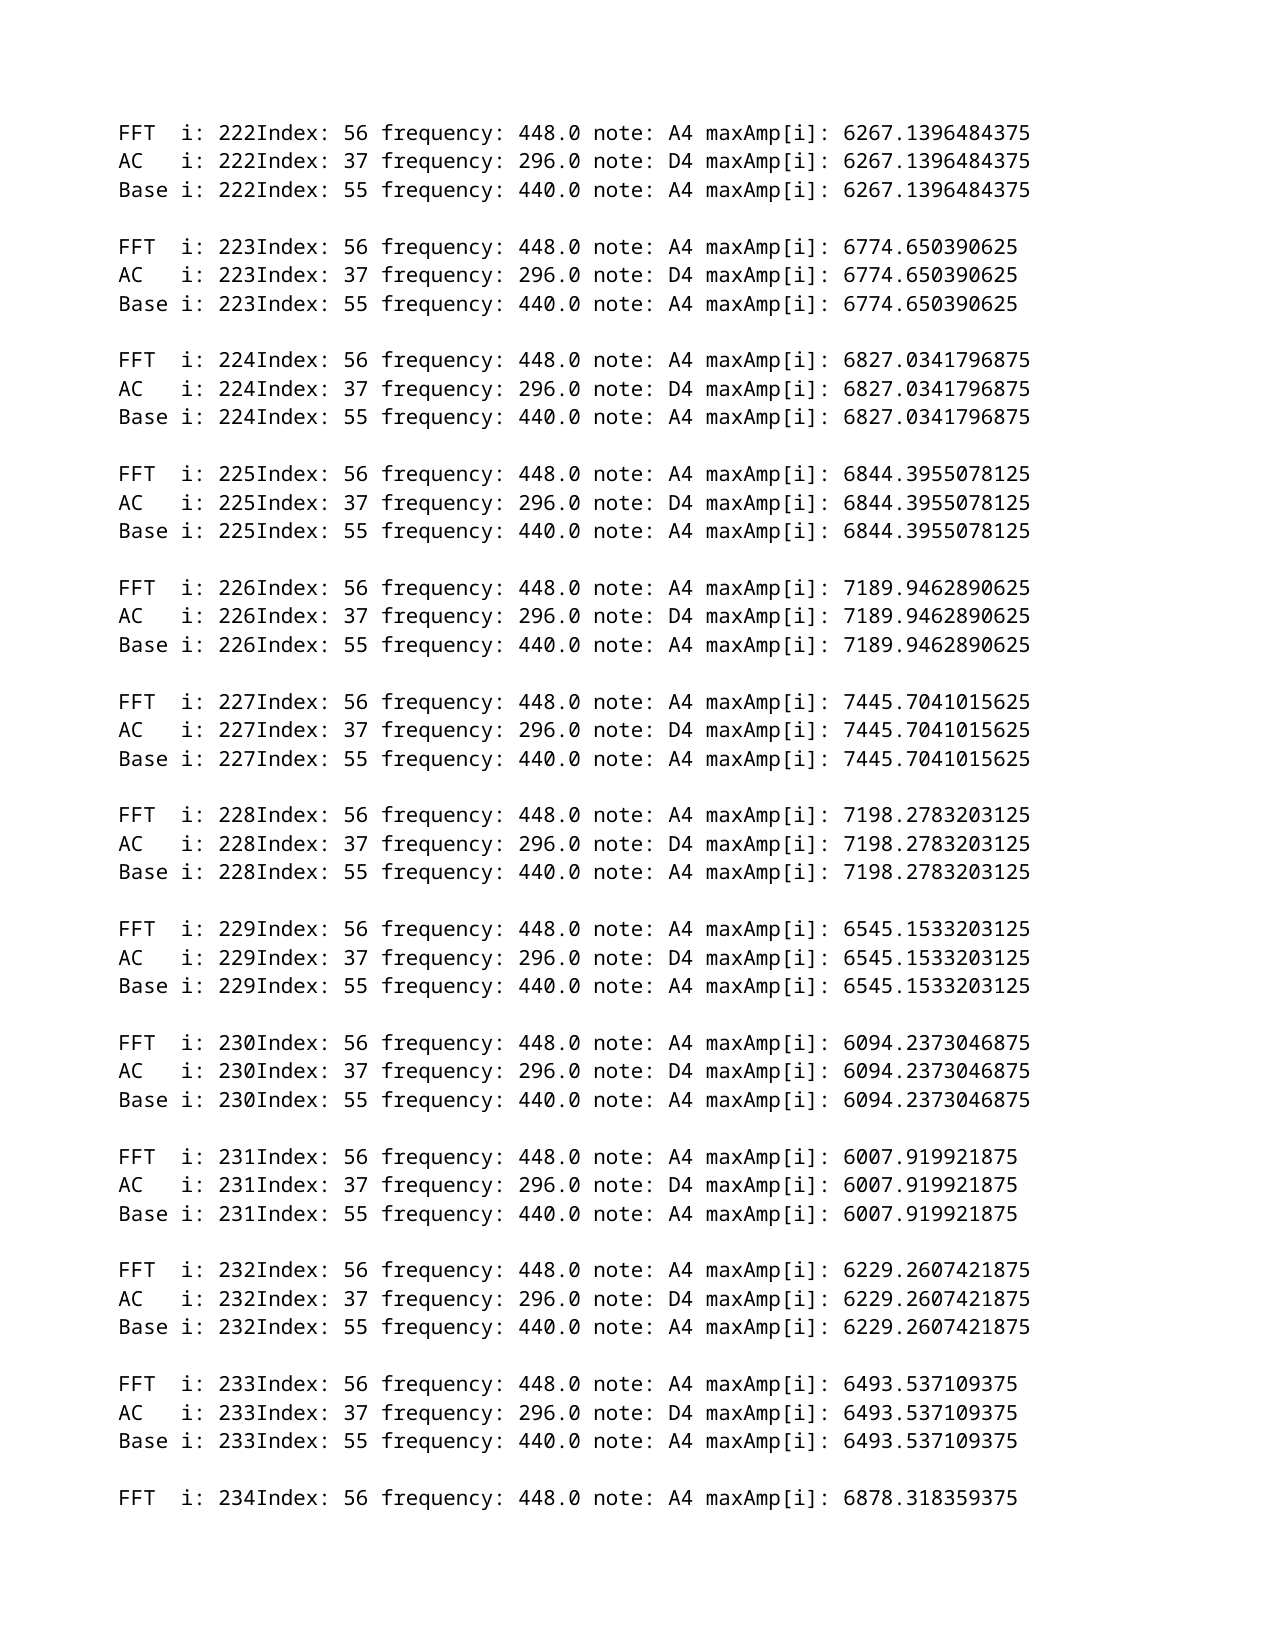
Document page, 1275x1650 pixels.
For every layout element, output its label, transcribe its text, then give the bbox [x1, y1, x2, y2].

text FFT i: 231Index: 56 frequency: 448.0 note: A4 maxAmp[i]: 6007.919921875 [118, 1142, 1157, 1170]
text FFT i: 226Index: 56 frequency: 448.0 note: A4 maxAmp[i]: 7189.9462890625 [118, 573, 1157, 602]
text AC i: 222Index: 37 frequency: 296.0 note: D4 maxAmp[i]: 6267.1396484375 [118, 147, 1157, 175]
text FFT i: 230Index: 56 frequency: 448.0 note: A4 maxAmp[i]: 6094.2373046875 [118, 1028, 1157, 1057]
text Base i: 222Index: 55 frequency: 440.0 note: A4 maxAmp[i]: 6267.1396484375 [118, 175, 1157, 203]
text Base i: 226Index: 55 frequency: 440.0 note: A4 maxAmp[i]: 7189.9462890625 [118, 630, 1157, 658]
text Base i: 223Index: 55 frequency: 440.0 note: A4 maxAmp[i]: 6774.650390625 [118, 289, 1157, 317]
text FFT i: 223Index: 56 frequency: 448.0 note: A4 maxAmp[i]: 6774.650390625 [118, 232, 1157, 260]
text AC i: 225Index: 37 frequency: 296.0 note: D4 maxAmp[i]: 6844.3955078125 [118, 488, 1157, 516]
text Base i: 227Index: 55 frequency: 440.0 note: A4 maxAmp[i]: 7445.7041015625 [118, 744, 1157, 772]
text AC i: 227Index: 37 frequency: 296.0 note: D4 maxAmp[i]: 7445.7041015625 [118, 715, 1157, 744]
text FFT i: 225Index: 56 frequency: 448.0 note: A4 maxAmp[i]: 6844.3955078125 [118, 459, 1157, 488]
text AC i: 224Index: 37 frequency: 296.0 note: D4 maxAmp[i]: 6827.0341796875 [118, 374, 1157, 402]
text AC i: 228Index: 37 frequency: 296.0 note: D4 maxAmp[i]: 7198.2783203125 [118, 829, 1157, 857]
text AC i: 223Index: 37 frequency: 296.0 note: D4 maxAmp[i]: 6774.650390625 [118, 260, 1157, 289]
text AC i: 232Index: 37 frequency: 296.0 note: D4 maxAmp[i]: 6229.2607421875 [118, 1284, 1157, 1312]
text FFT i: 227Index: 56 frequency: 448.0 note: A4 maxAmp[i]: 7445.7041015625 [118, 687, 1157, 715]
text AC i: 233Index: 37 frequency: 296.0 note: D4 maxAmp[i]: 6493.537109375 [118, 1398, 1157, 1426]
text Base i: 224Index: 55 frequency: 440.0 note: A4 maxAmp[i]: 6827.0341796875 [118, 402, 1157, 431]
text FFT i: 233Index: 56 frequency: 448.0 note: A4 maxAmp[i]: 6493.537109375 [118, 1369, 1157, 1398]
text AC i: 226Index: 37 frequency: 296.0 note: D4 maxAmp[i]: 7189.9462890625 [118, 602, 1157, 630]
text AC i: 231Index: 37 frequency: 296.0 note: D4 maxAmp[i]: 6007.919921875 [118, 1170, 1157, 1199]
text Base i: 231Index: 55 frequency: 440.0 note: A4 maxAmp[i]: 6007.919921875 [118, 1199, 1157, 1227]
text FFT i: 232Index: 56 frequency: 448.0 note: A4 maxAmp[i]: 6229.2607421875 [118, 1256, 1157, 1284]
text Base i: 225Index: 55 frequency: 440.0 note: A4 maxAmp[i]: 6844.3955078125 [118, 516, 1157, 545]
text Base i: 229Index: 55 frequency: 440.0 note: A4 maxAmp[i]: 6545.1533203125 [118, 971, 1157, 1000]
text Base i: 230Index: 55 frequency: 440.0 note: A4 maxAmp[i]: 6094.2373046875 [118, 1085, 1157, 1113]
text Base i: 233Index: 55 frequency: 440.0 note: A4 maxAmp[i]: 6493.537109375 [118, 1426, 1157, 1455]
text FFT i: 224Index: 56 frequency: 448.0 note: A4 maxAmp[i]: 6827.0341796875 [118, 346, 1157, 374]
text FFT i: 228Index: 56 frequency: 448.0 note: A4 maxAmp[i]: 7198.2783203125 [118, 801, 1157, 829]
text FFT i: 229Index: 56 frequency: 448.0 note: A4 maxAmp[i]: 6545.1533203125 [118, 914, 1157, 943]
text FFT i: 234Index: 56 frequency: 448.0 note: A4 maxAmp[i]: 6878.318359375 [118, 1483, 1157, 1512]
text FFT i: 222Index: 56 frequency: 448.0 note: A4 maxAmp[i]: 6267.1396484375 [118, 118, 1157, 147]
text Base i: 228Index: 55 frequency: 440.0 note: A4 maxAmp[i]: 7198.2783203125 [118, 857, 1157, 886]
text AC i: 230Index: 37 frequency: 296.0 note: D4 maxAmp[i]: 6094.2373046875 [118, 1057, 1157, 1085]
text Base i: 232Index: 55 frequency: 440.0 note: A4 maxAmp[i]: 6229.2607421875 [118, 1312, 1157, 1341]
text AC i: 229Index: 37 frequency: 296.0 note: D4 maxAmp[i]: 6545.1533203125 [118, 943, 1157, 971]
